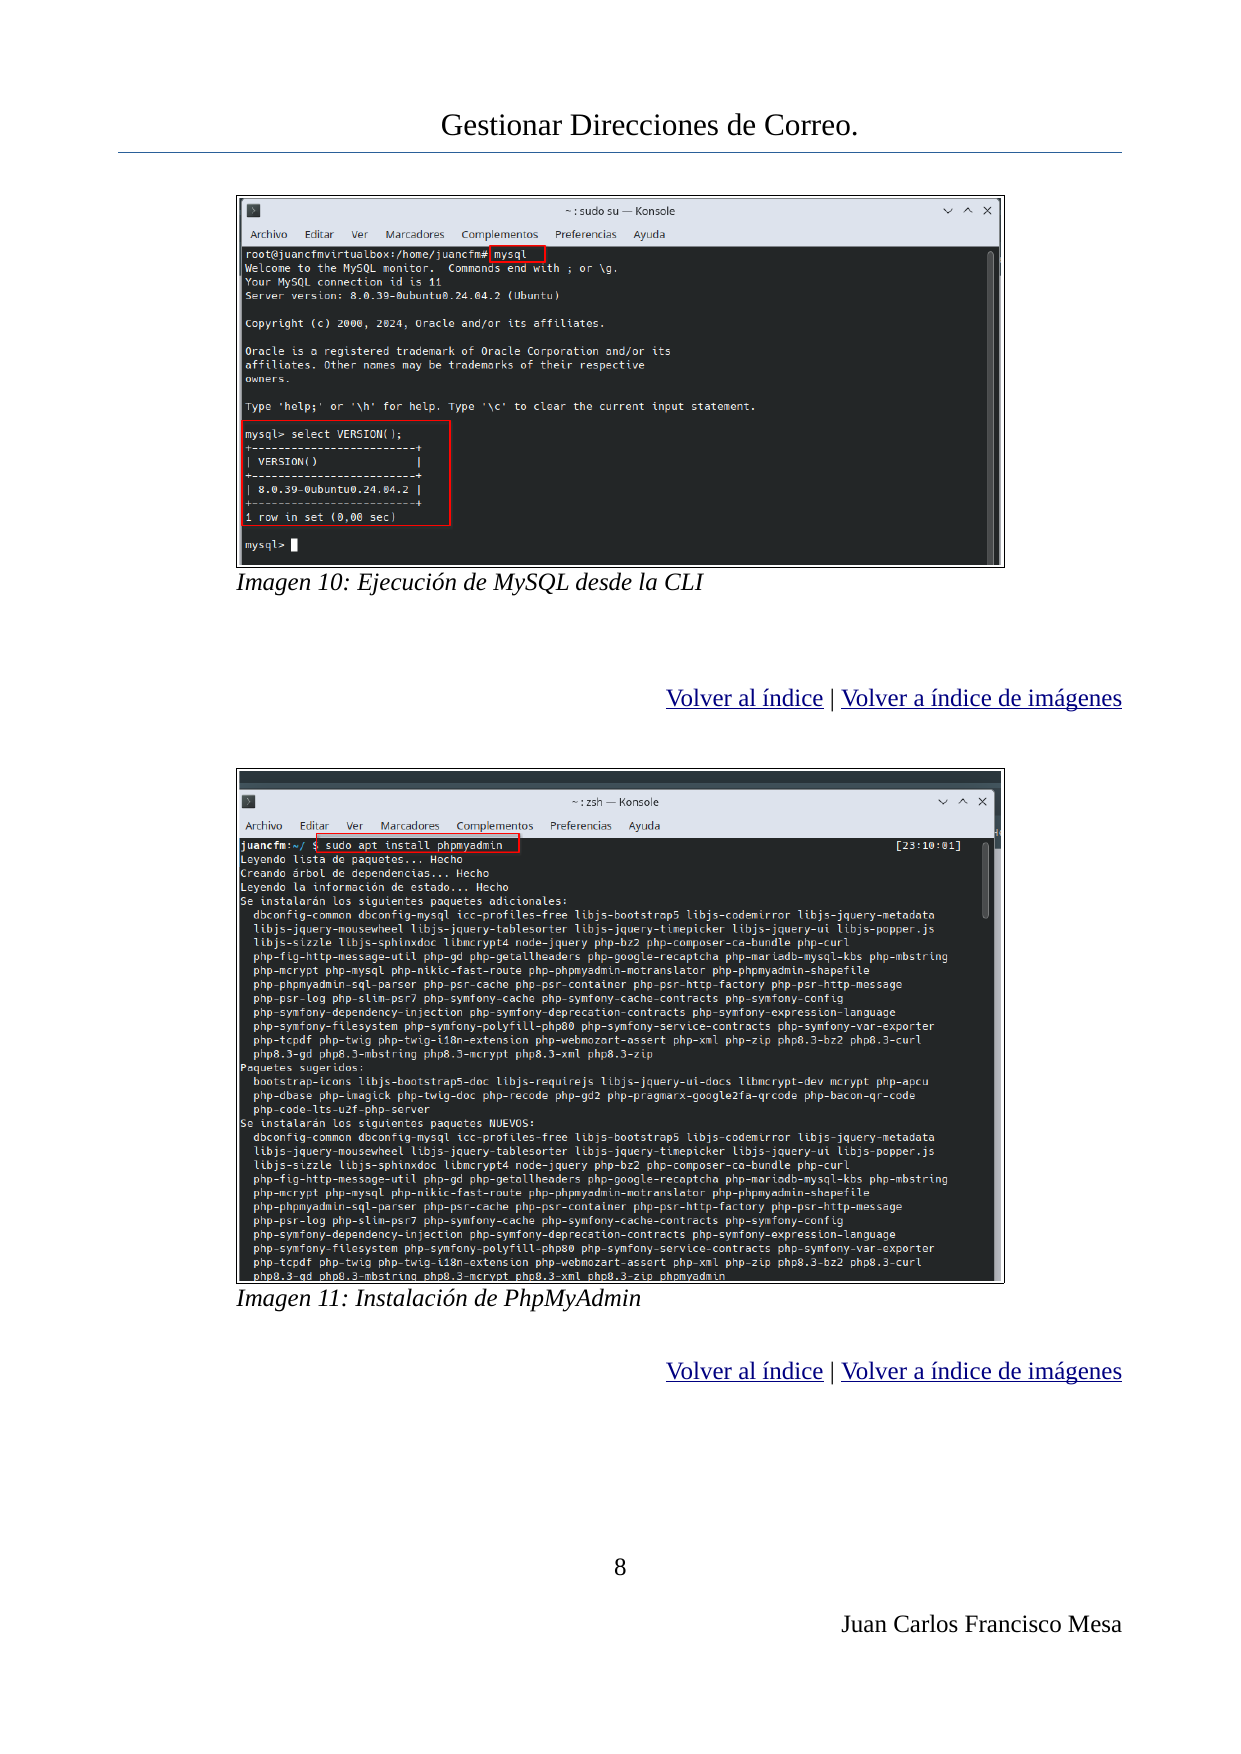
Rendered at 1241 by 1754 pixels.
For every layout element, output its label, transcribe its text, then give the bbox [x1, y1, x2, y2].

picture [239, 198, 1001, 565]
text [237, 196, 1004, 567]
text [237, 769, 1004, 1283]
text Volver al índice | Volver a índice de imágenes [118, 683, 1122, 712]
text Volver al índice | Volver a índice de imágenes [118, 1356, 1122, 1384]
text Imagen 10: Ejecución de MySQL desde la CLI [236, 568, 1004, 596]
picture [239, 771, 1001, 1281]
text Imagen 11: Instalación de PhpMyAdmin [236, 1284, 1004, 1312]
